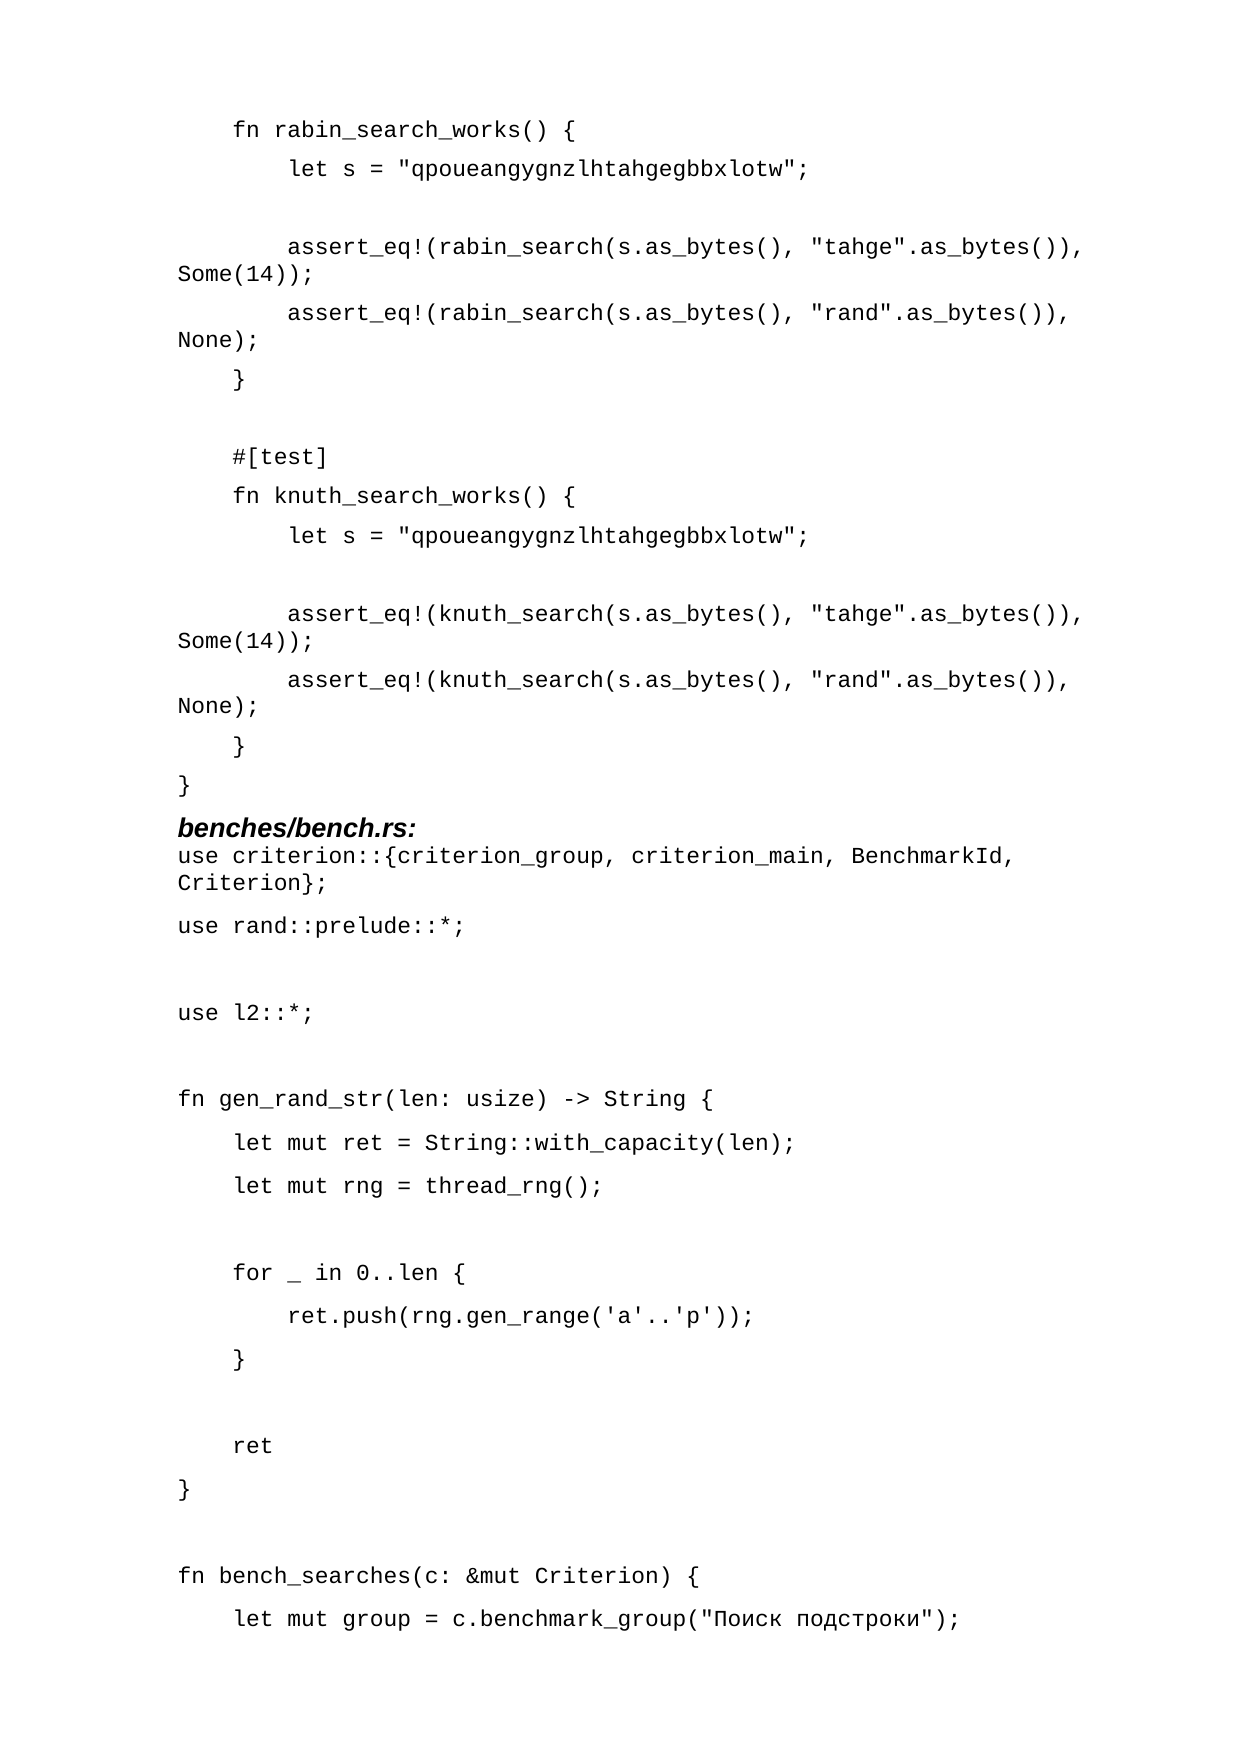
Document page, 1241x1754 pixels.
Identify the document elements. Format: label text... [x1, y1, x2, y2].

subtitle assert_eq!(rabin_search(s.as_bytes(), "tahge".as_bytes()), Some(14)); [177, 236, 1152, 288]
text use rand::prelude::*; [177, 914, 1152, 940]
subtitle } [177, 773, 1152, 799]
subtitle let s = "qpoueangygnzlhtahgegbbxlotw"; [177, 524, 1152, 550]
text use l2::*; [177, 1001, 1152, 1027]
text for _ in 0..len { [177, 1261, 1152, 1287]
subtitle assert_eq!(knuth_search(s.as_bytes(), "tahge".as_bytes()), Some(14)); [177, 602, 1152, 655]
text fn gen_rand_str(len: usize) -> String { [177, 1088, 1152, 1114]
text } [177, 1348, 1152, 1374]
subtitle benches/bench.rs: [177, 812, 1152, 843]
text let mut rng = thread_rng(); [177, 1174, 1152, 1200]
subtitle assert_eq!(knuth_search(s.as_bytes(), "rand".as_bytes()), None); [177, 668, 1152, 721]
text let mut ret = String::with_capacity(len); [177, 1131, 1152, 1157]
text fn bench_searches(c: &mut Criterion) { [177, 1564, 1152, 1590]
subtitle let s = "qpoueangygnzlhtahgegbbxlotw"; [177, 157, 1152, 183]
subtitle assert_eq!(rabin_search(s.as_bytes(), "rand".as_bytes()), None); [177, 301, 1152, 354]
subtitle } [177, 734, 1152, 760]
subtitle fn rabin_search_works() { [177, 118, 1152, 144]
subtitle #[test] [177, 446, 1152, 472]
subtitle fn knuth_search_works() { [177, 485, 1152, 511]
text let mut group = c.benchmark_group("Поиск подстроки"); [177, 1608, 1152, 1634]
text } [177, 1478, 1152, 1504]
subtitle } [177, 367, 1152, 393]
text use criterion::{criterion_group, criterion_main, BenchmarkId, Criterion}; [177, 844, 1152, 897]
text ret [177, 1434, 1152, 1460]
text ret.push(rng.gen_range('a'..'p')); [177, 1304, 1152, 1330]
